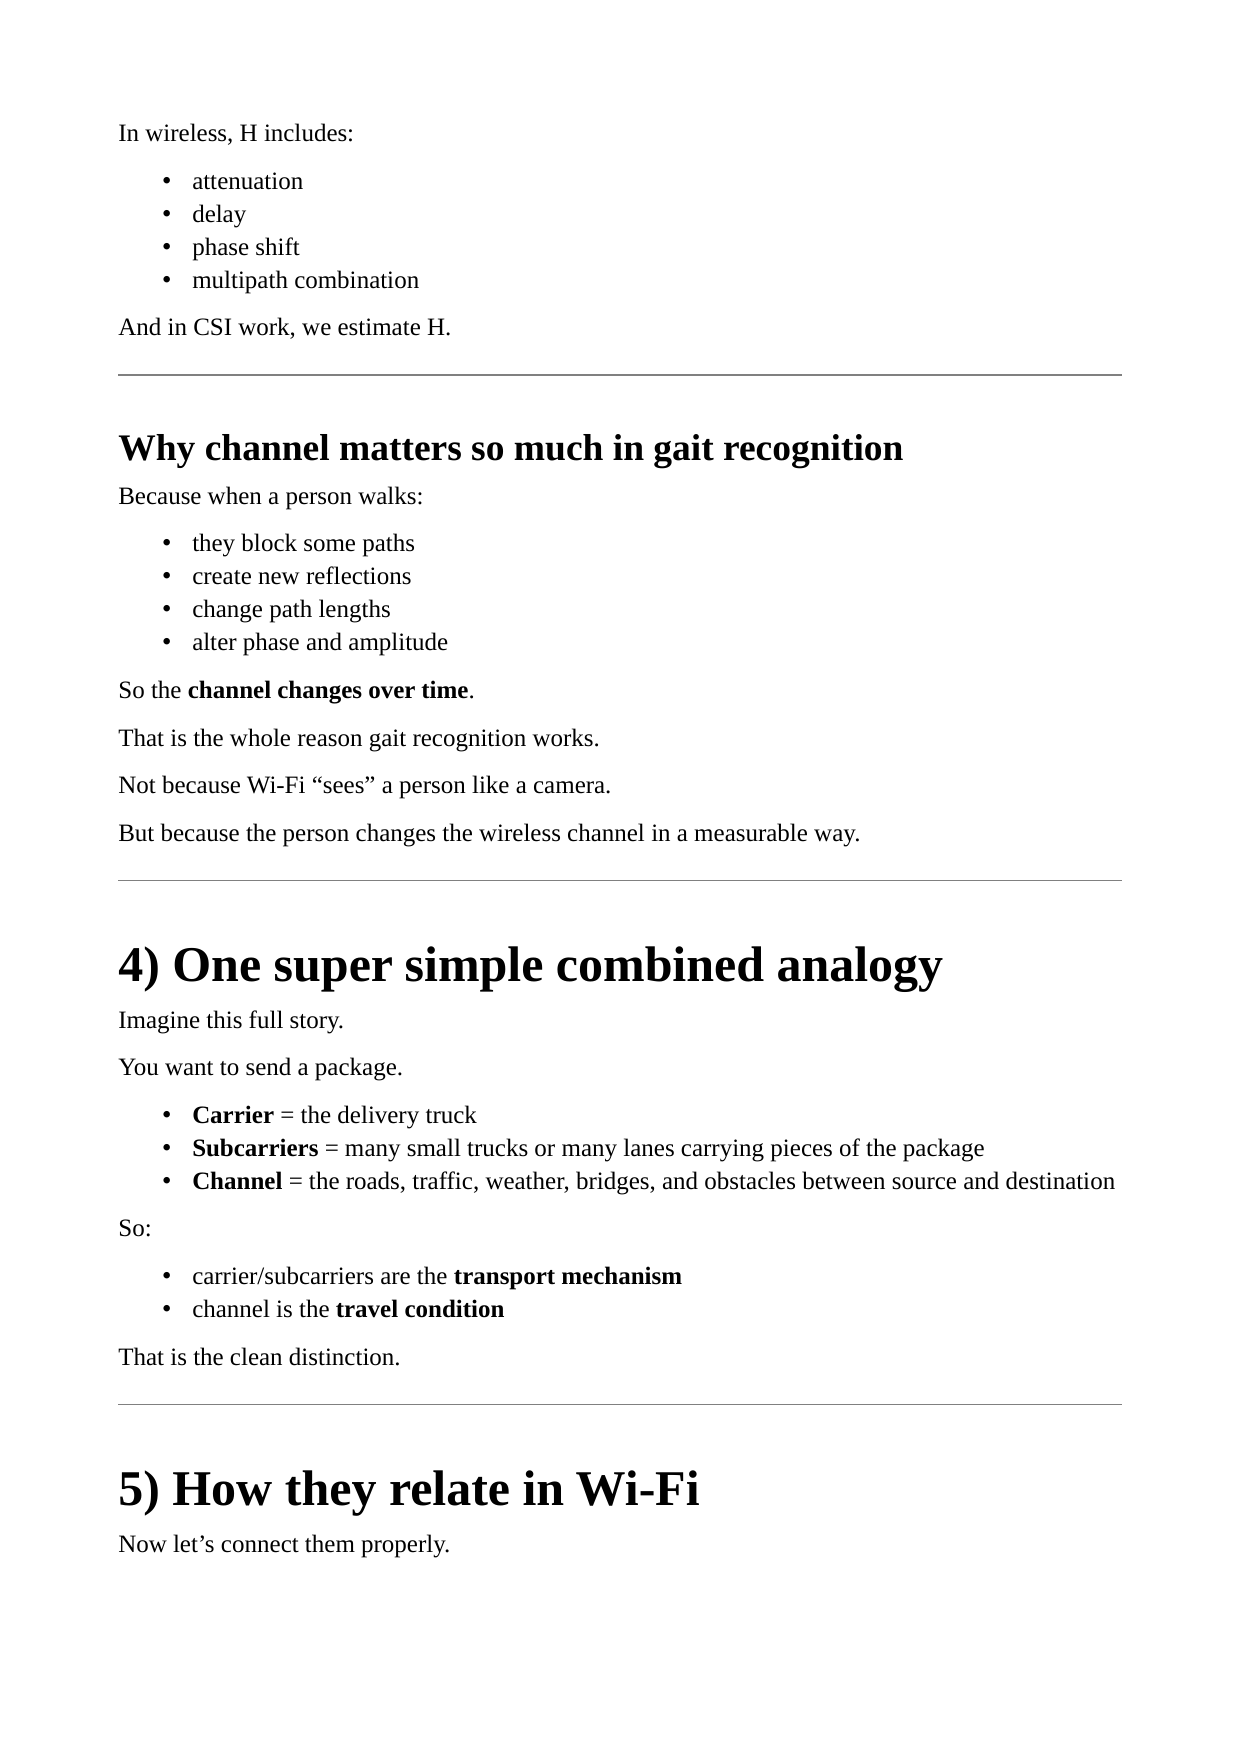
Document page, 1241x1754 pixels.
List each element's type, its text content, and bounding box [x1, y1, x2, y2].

list alter phase and amplitude [162, 627, 1122, 656]
subtitle 5) How they relate in Wi-Fi [118, 1459, 1122, 1516]
list carrier/subcarriers are the transport mechanism [162, 1261, 1122, 1290]
text So the channel changes over time. [118, 675, 1122, 704]
text Because when a person walks: [118, 481, 1122, 509]
list change path lengths [162, 594, 1122, 623]
subtitle 4) One super simple combined analogy [118, 935, 1122, 992]
list delay [162, 199, 1122, 227]
list Carrier = the delivery truck [162, 1100, 1122, 1129]
subtitle Why channel matters so much in gait recognition [118, 425, 1122, 468]
list phase shift [162, 232, 1122, 261]
text Not because Wi-Fi “sees” a person like a camera. [118, 770, 1122, 799]
text Imagine this full story. [118, 1005, 1122, 1033]
text That is the clean distinction. [118, 1342, 1122, 1371]
text So: [118, 1213, 1122, 1242]
text And in CSI work, we estimate H. [118, 312, 1122, 341]
text Now let’s connect them properly. [118, 1529, 1122, 1557]
list multipath combination [162, 265, 1122, 293]
text In wireless, H includes: [118, 118, 1122, 147]
list Channel = the roads, traffic, weather, bridges, and obstacles between source and destination [162, 1166, 1122, 1195]
list attenuation [162, 166, 1122, 194]
text You want to send a package. [118, 1052, 1122, 1081]
list Subcarriers = many small trucks or many lanes carrying pieces of the package [162, 1133, 1122, 1162]
list they block some paths [162, 528, 1122, 557]
text That is the whole reason gait recognition works. [118, 723, 1122, 751]
text But because the person changes the wireless channel in a measurable way. [118, 818, 1122, 847]
list channel is the travel condition [162, 1294, 1122, 1323]
list create new reflections [162, 561, 1122, 590]
